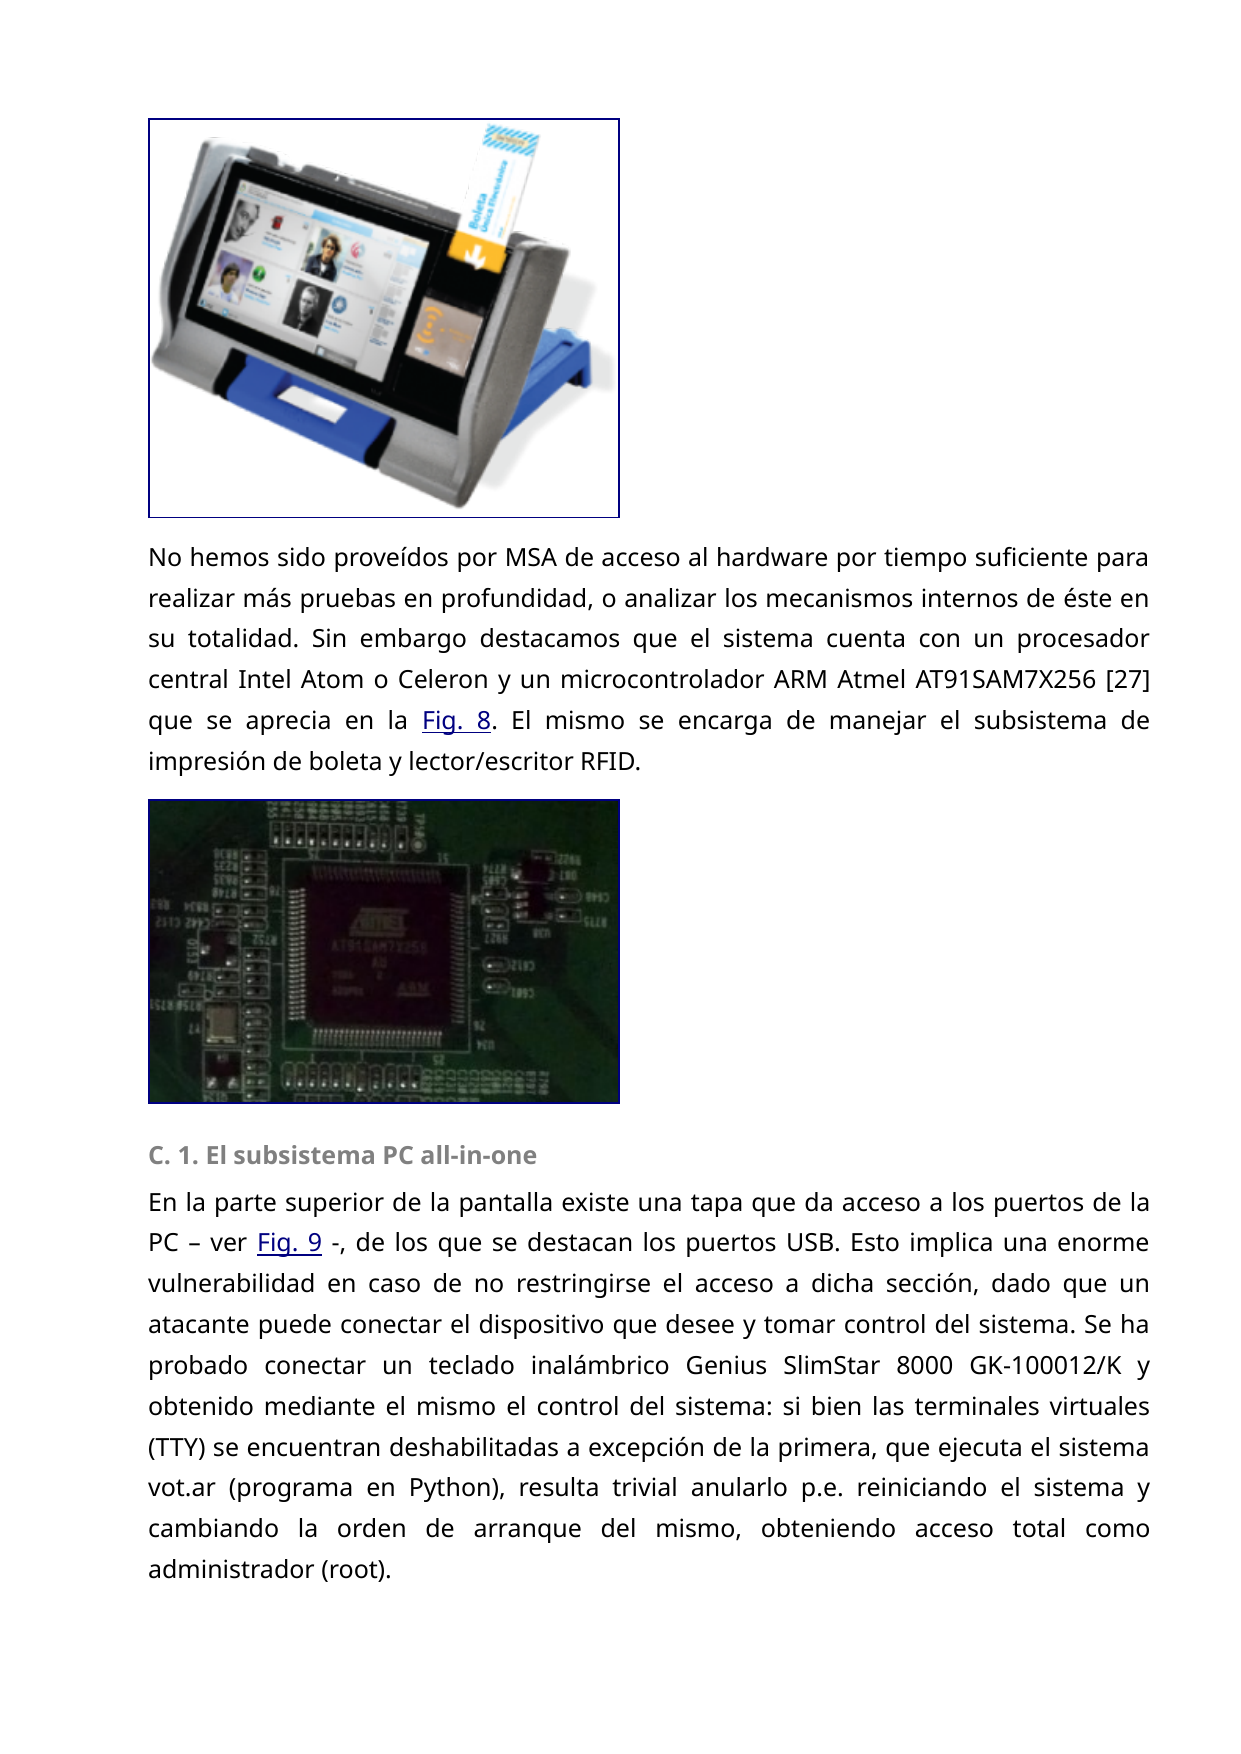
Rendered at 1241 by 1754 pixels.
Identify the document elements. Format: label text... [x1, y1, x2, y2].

picture [150, 801, 618, 1102]
text No hemos sido proveídos por MSA de acceso al hardware por tiempo suficiente para realizar más pruebas en profundidad, o analizar los mecanismos internos de éste en su totalidad. Sin embargo destacamos que el sistema cuenta con un procesador central Intel Atom o Celeron y un microcontrolador ARM Atmel AT91SAM7X256 [27] que se aprecia en la Fig. 8. El mismo se encarga de manejar el subsistema de impresión de boleta y lector/escritor RFID. [148, 539, 1151, 778]
subtitle C. 1. El subsistema PC all-in-one [148, 1138, 1151, 1172]
text En la parte superior de la pantalla existe una tapa que da acceso a los puertos de la PC – ver Fig. 9 -, de los que se destacan los puertos USB. Esto implica una enorme vulnerabilidad en caso de no restringirse el acceso a dicha sección, dado que un atacante puede conectar el dispositivo que desee y tomar control del sistema. Se ha probado conectar un teclado inalámbrico Genius SlimStar 8000 GK-100012/K y obtenido mediante el mismo el control del sistema: si bien las terminales virtuales (TTY) se encuentran deshabilitadas a excepción de la primera, que ejecuta el sistema vot.ar (programa en Python), resulta trivial anularlo p.e. reiniciando el sistema y cambiando la orden de arranque del mismo, obteniendo acceso total como administrador (root). [148, 1184, 1151, 1586]
picture [150, 120, 618, 517]
